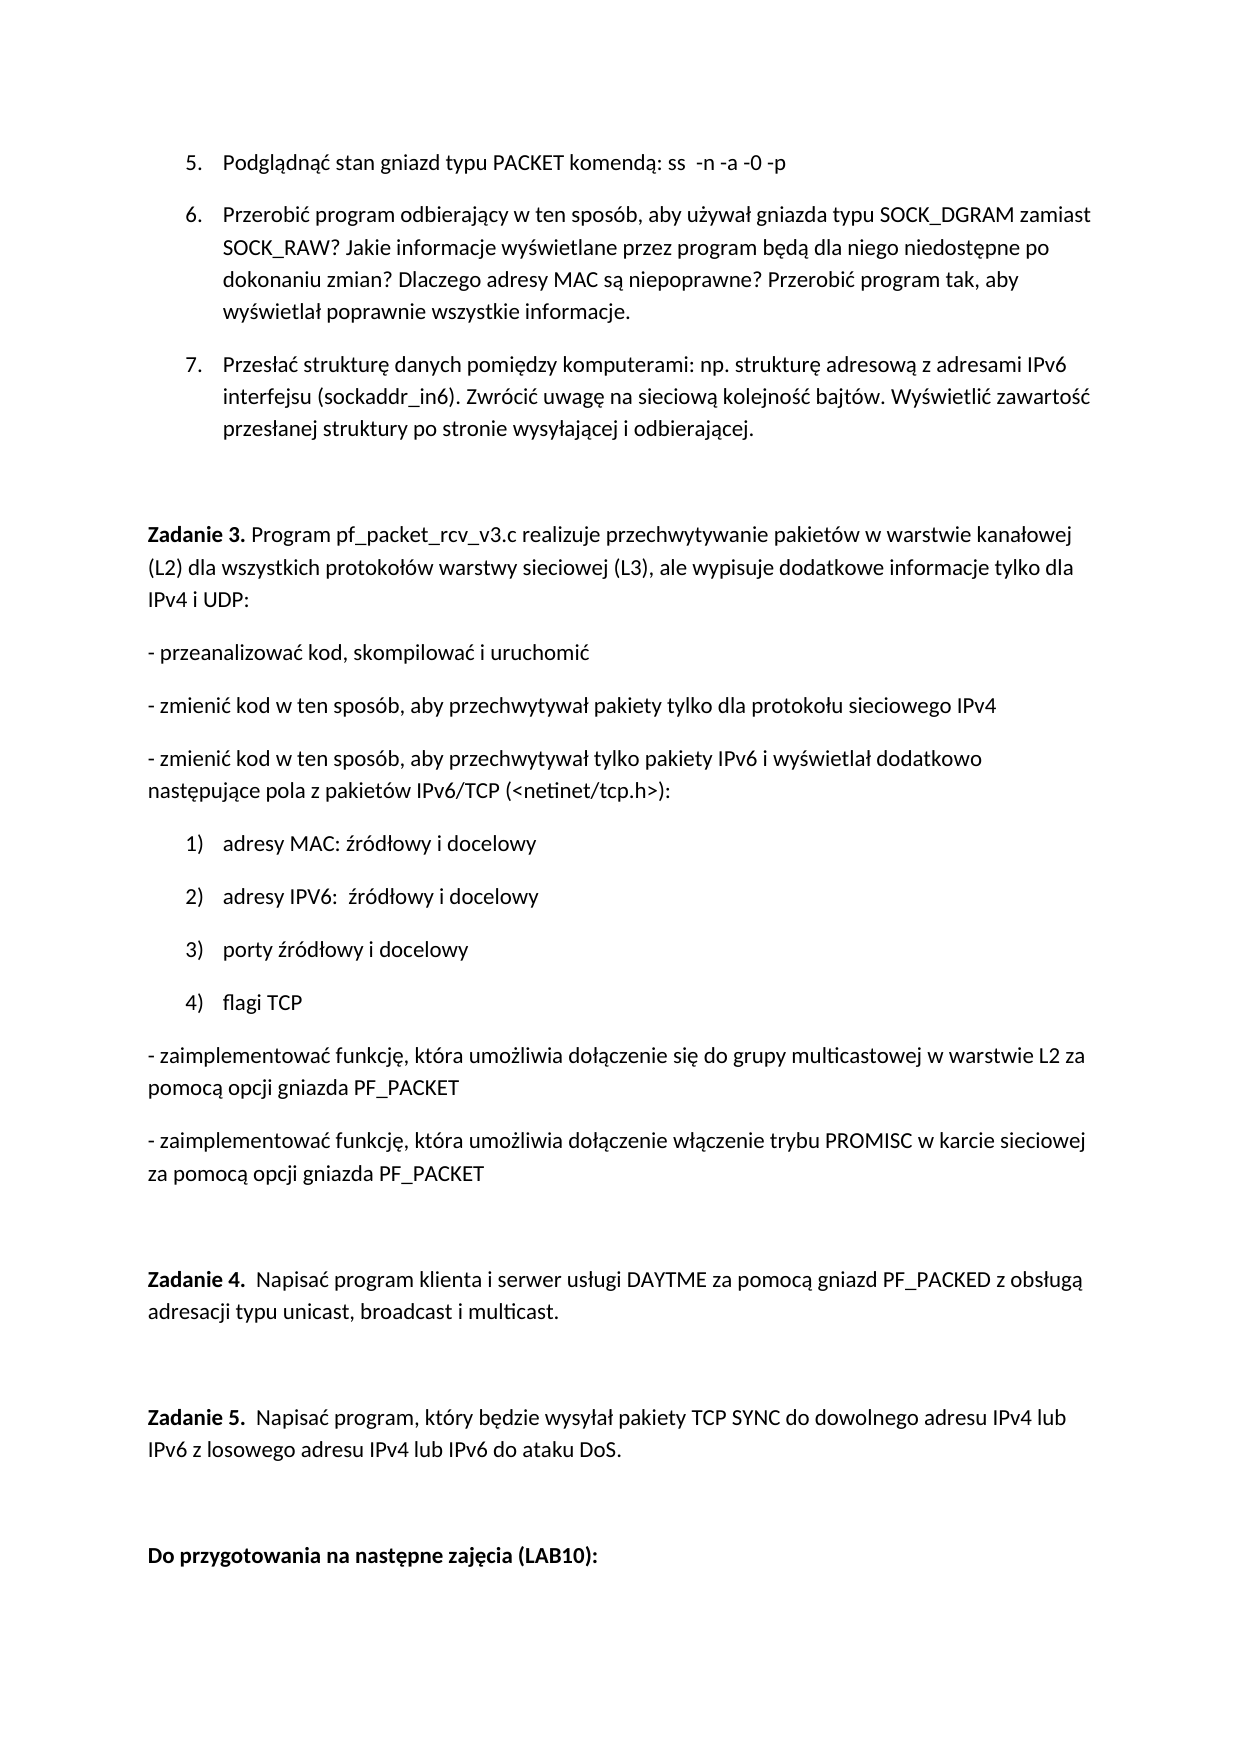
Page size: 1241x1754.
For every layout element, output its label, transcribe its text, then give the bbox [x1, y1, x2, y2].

text - zaimplementować funkcję, która umożliwia dołączenie włączenie trybu PROMISC w karcie sieciowej za pomocą opcji gniazda PF_PACKET [148, 1127, 1093, 1187]
list adresy MAC: źródłowy i docelowy [185, 829, 1093, 857]
list Podglądnąć stan gniazd typu PACKET komendą: ss -n -a -0 -p [185, 148, 1093, 176]
text - przeanalizować kod, skompilować i uruchomić [148, 638, 1093, 666]
text Do przygotowania na następne zajęcia (LAB10): [148, 1541, 1093, 1569]
text Zadanie 5. Napisać program, który będzie wysyłał pakiety TCP SYNC do dowolnego adresu IPv4 lub IPv6 z losowego adresu IPv4 lub IPv6 do ataku DoS. [148, 1403, 1093, 1463]
text - zmienić kod w ten sposób, aby przechwytywał tylko pakiety IPv6 i wyświetlał dodatkowo następujące pola z pakietów IPv6/TCP (<netinet/tcp.h>): [148, 744, 1093, 804]
text Zadanie 4. Napisać program klienta i serwer usługi DAYTME za pomocą gniazd PF_PACKED z obsługą adresacji typu unicast, broadcast i multicast. [148, 1265, 1093, 1325]
text - zmienić kod w ten sposób, aby przechwytywał pakiety tylko dla protokołu sieciowego IPv4 [148, 691, 1093, 719]
text - zaimplementować funkcję, która umożliwia dołączenie się do grupy multicastowej w warstwie L2 za pomocą opcji gniazda PF_PACKET [148, 1041, 1093, 1102]
list adresy IPV6: źródłowy i docelowy [185, 882, 1093, 910]
list porty źródłowy i docelowy [185, 935, 1093, 963]
list Przesłać strukturę danych pomiędzy komputerami: np. strukturę adresową z adresami IPv6 interfejsu (sockaddr_in6). Zwrócić uwagę na sieciową kolejność bajtów. Wyświetlić zawartość przesłanej struktury po stronie wysyłającej i odbierającej. [185, 350, 1093, 443]
list flagi TCP [185, 988, 1093, 1016]
list Przerobić program odbierający w ten sposób, aby używał gniazda typu SOCK_DGRAM zamiast SOCK_RAW? Jakie informacje wyświetlane przez program będą dla niego niedostępne po dokonaniu zmian? Dlaczego adresy MAC są niepoprawne? Przerobić program tak, aby wyświetlał poprawnie wszystkie informacje. [185, 201, 1093, 325]
text Zadanie 3. Program pf_packet_rcv_v3.c realizuje przechwytywanie pakietów w warstwie kanałowej (L2) dla wszystkich protokołów warstwy sieciowej (L3), ale wypisuje dodatkowe informacje tylko dla IPv4 i UDP: [148, 521, 1093, 613]
